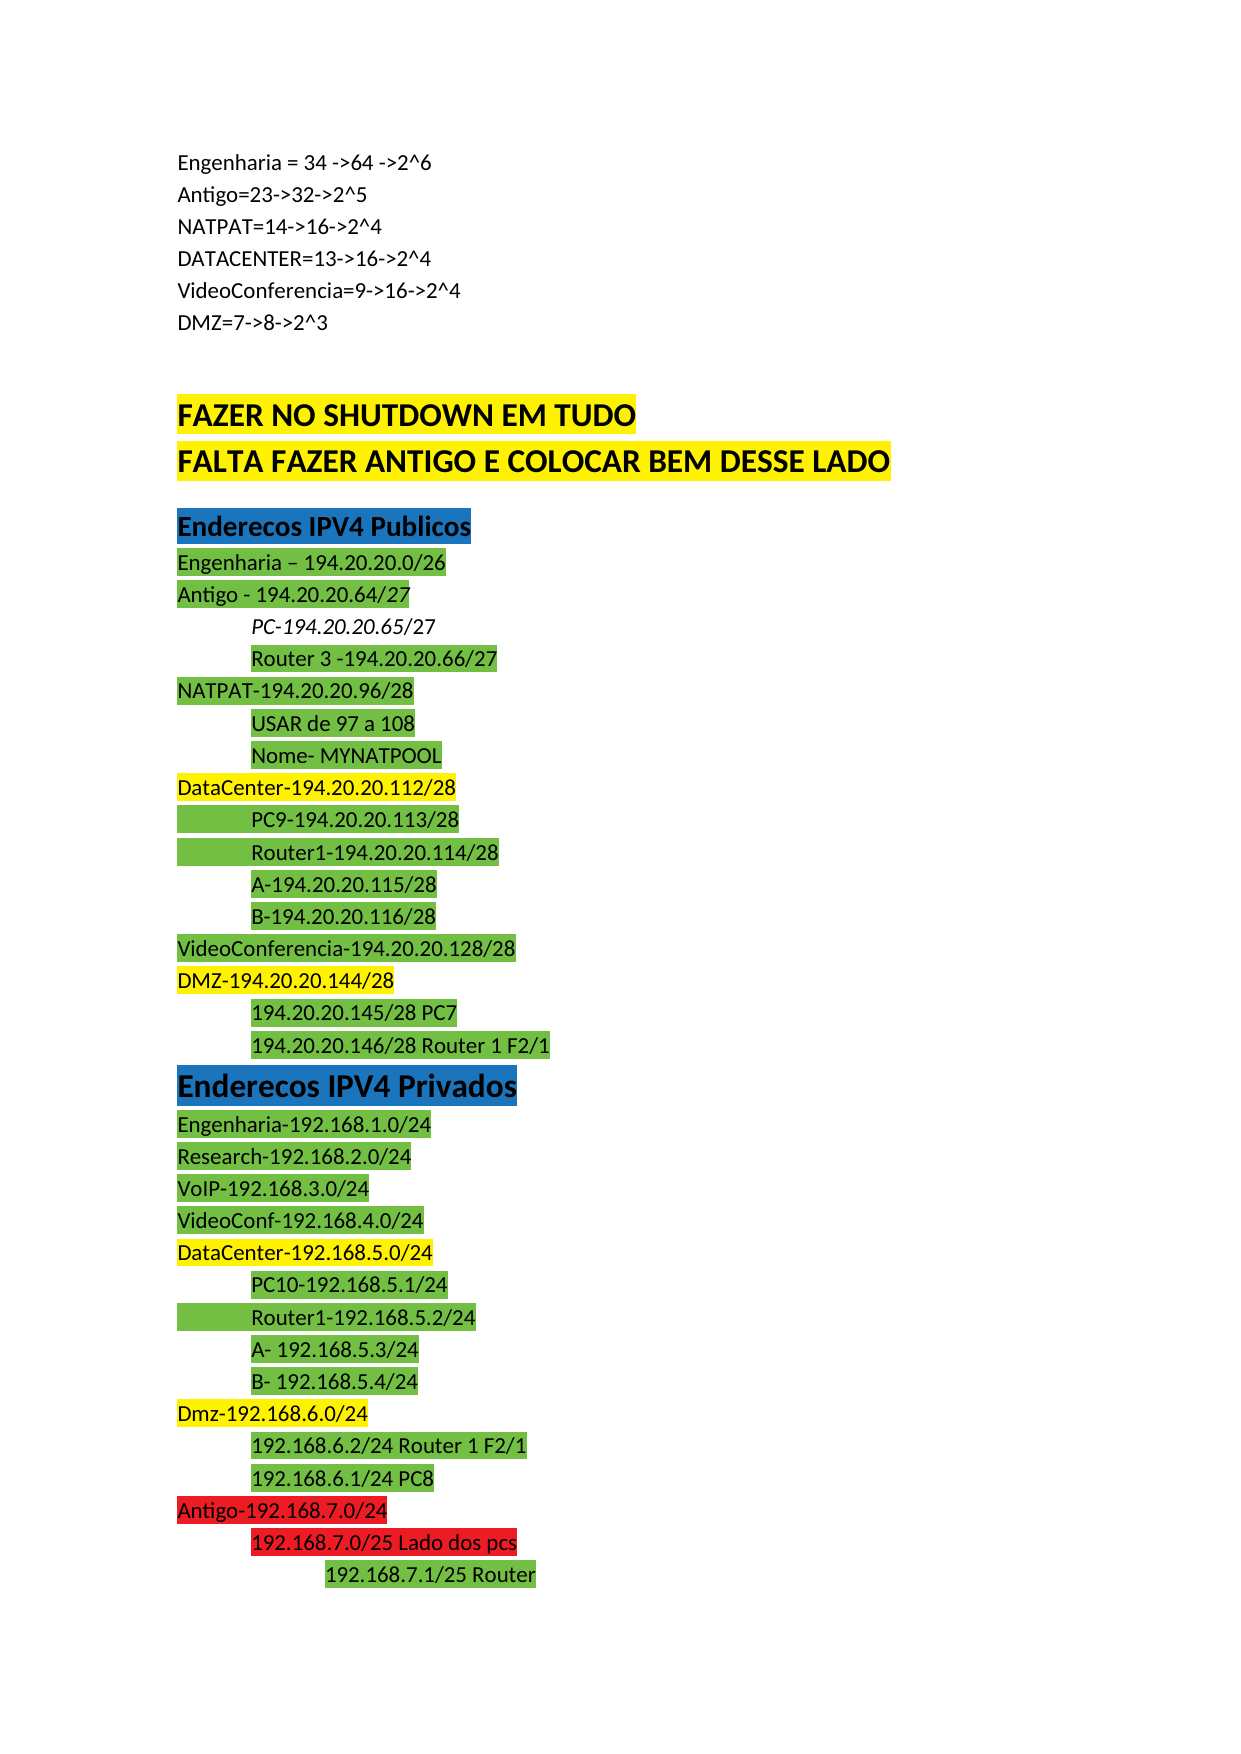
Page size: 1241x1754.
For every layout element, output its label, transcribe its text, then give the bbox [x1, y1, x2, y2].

text FAZER NO SHUTDOWN EM TUDO FALTA FAZER ANTIGO E COLOCAR BEM DESSE LADO [177, 394, 1063, 481]
text Enderecos IPV4 Publicos Engenharia – 194.20.20.0/26 Antigo - 194.20.20.64/27 PC-194.20.20.65/27 Router 3 -194.20.20.66/27 NATPAT-194.20.20.96/28 USAR de 97 a 108 Nome- MYNATPOOL DataCenter-194.20.20.112/28 PC9-194.20.20.113/28 Router1-194.20.20.114/28 A-194.20.20.115/28 B-194.20.20.116/28 VideoConferencia-194.20.20.128/28 DMZ-194.20.20.144/28 194.20.20.145/28 PC7 194.20.20.146/28 Router 1 F2/1 Enderecos IPV4 Privados Engenharia-192.168.1.0/24 Research-192.168.2.0/24 VoIP-192.168.3.0/24 VideoConf-192.168.4.0/24 DataCenter-192.168.5.0/24 PC10-192.168.5.1/24 Router1-192.168.5.2/24 A- 192.168.5.3/24 B- 192.168.5.4/24 Dmz-192.168.6.0/24 192.168.6.2/24 Router 1 F2/1 192.168.6.1/24 PC8 Antigo-192.168.7.0/24 192.168.7.0/25 Lado dos pcs 192.168.7.1/25 Router [177, 508, 1063, 1588]
text ­Engenharia = 34 ->64 ->2^6 Antigo=23->32->2^5 NATPAT=14->16->2^4 DATACENTER=13->16->2^4 VideoConferencia=9->16->2^4 DMZ=7->8->2^3 [177, 148, 1063, 369]
